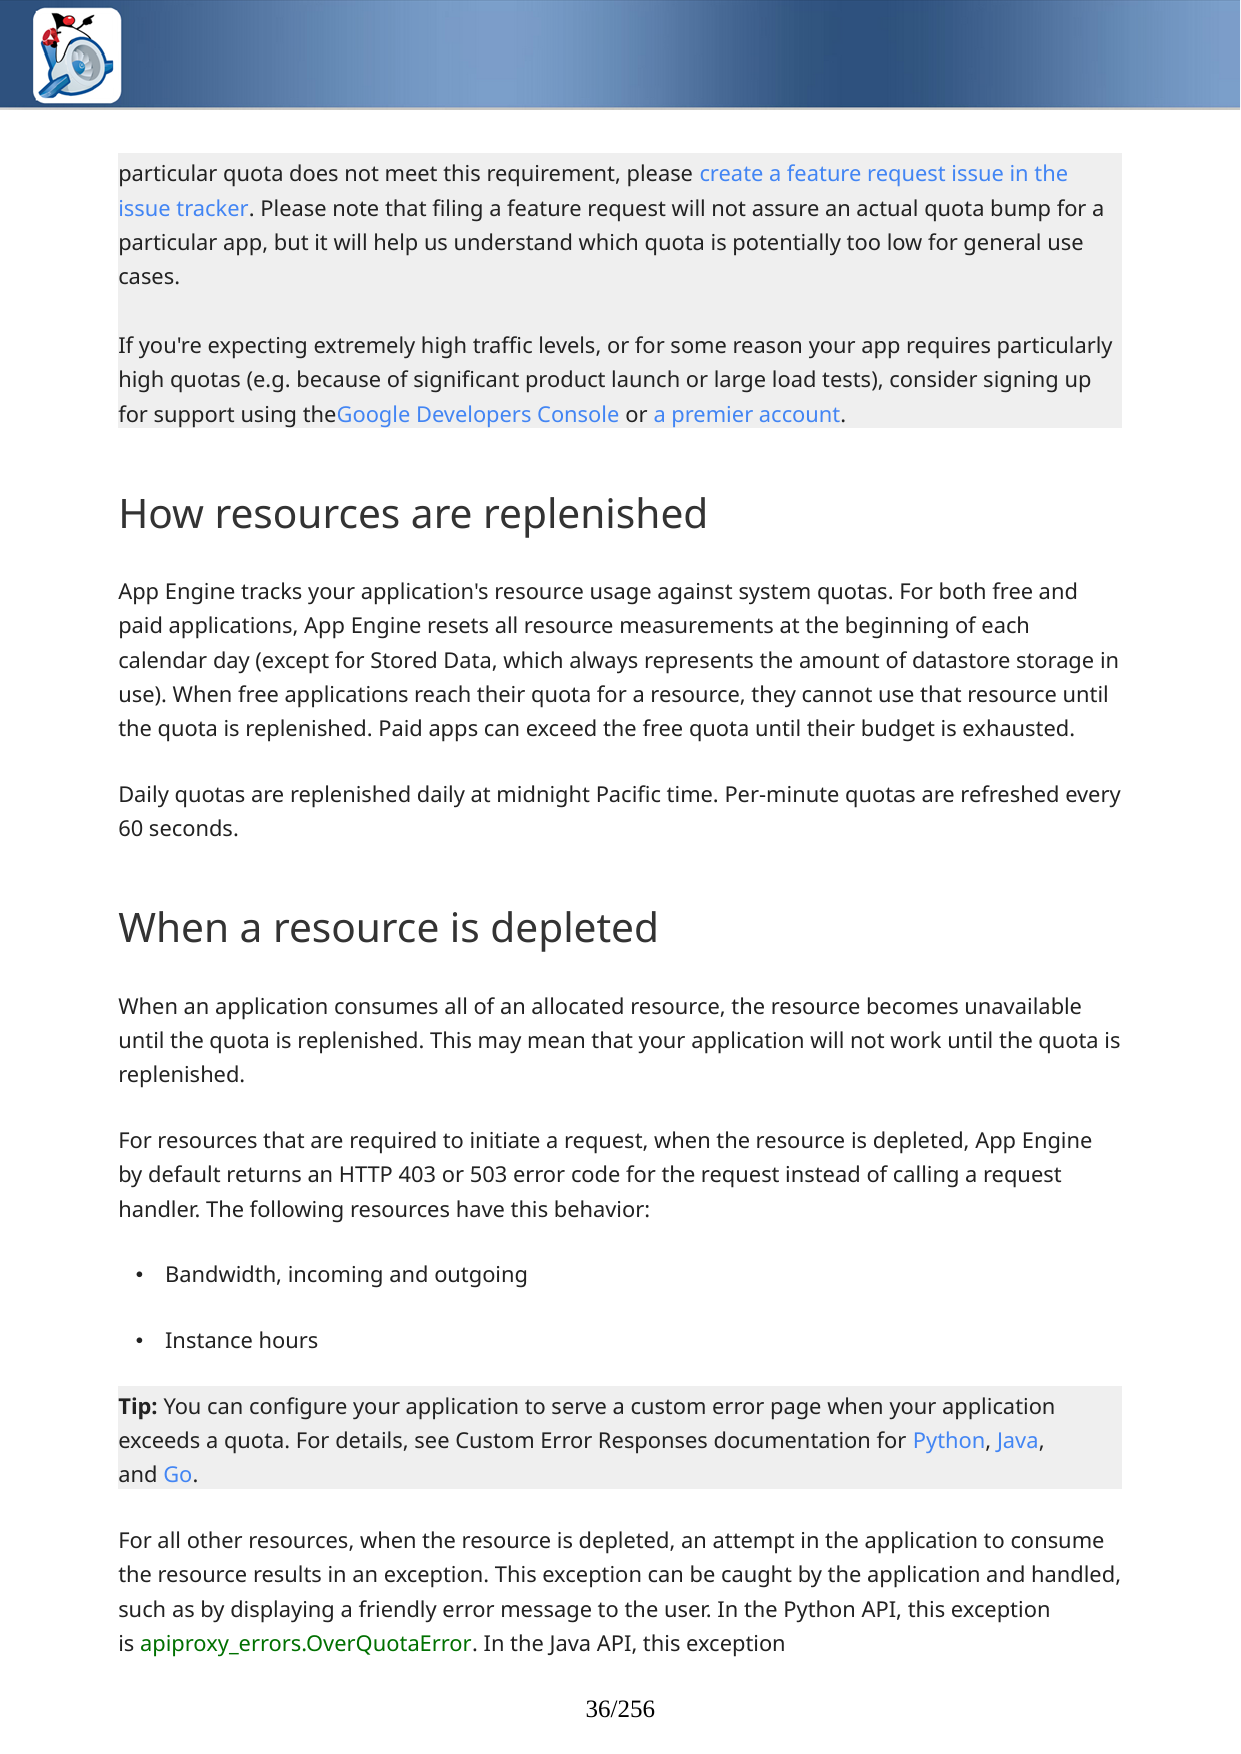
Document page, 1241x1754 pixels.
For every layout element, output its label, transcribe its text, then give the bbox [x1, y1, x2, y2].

subtitle When a resource is depleted [118, 899, 1122, 955]
picture [0, 0, 1241, 110]
list Bandwidth, incoming and outgoing [136, 1255, 1106, 1289]
text For all other resources, when the resource is depleted, an attempt in the application to consume the resource results in an exception. This exception can be caught by the application and handled, such as by displaying a friendly error message to the user. In the Python API, this exception is apiproxy_errors.OverQuotaError. In the Java API, this exception [118, 1520, 1122, 1658]
subtitle How resources are replenished [118, 485, 1122, 540]
list Instance hours [136, 1320, 1106, 1355]
text For resources that are required to initiate a request, when the resource is depleted, App Engine by default returns an HTTP 403 or 503 error code for the request instead of calling a request handler. The following resources have this behavior: [118, 1120, 1122, 1223]
text Daily quotas are replenished daily at midnight Pacific time. Per-minute quotas are refreshed every 60 seconds. [118, 774, 1122, 843]
text Tip: You can configure your application to serve a custom error page when your application exceeds a quota. For details, see Custom Error Responses documentation for Python, Java, and Go. [118, 1386, 1122, 1489]
text App Engine tracks your application's resource usage against system quotas. For both free and paid applications, App Engine resets all resource measurements at the beginning of each calendar day (except for Stored Data, which always represents the amount of datastore storage in use). When free applications reach their quota for a resource, they cannot use that resource until the quota is replenished. Paid apps can exceed the free quota until their budget is exhausted. [118, 571, 1122, 743]
text particular quota does not meet this requirement, please create a feature request issue in the issue tracker. Please note that filing a feature request will not assure an actual quota bump for a particular app, but it will help us understand which quota is potentially too low for general use cases. If you're expecting extremely high traffic levels, or for some reason your app requires particularly high quotas (e.g. because of significant product launch or large load tests), consider signing up for support using theGoogle Developers Console or a premier account. [118, 153, 1122, 428]
text When an application consumes all of an allocated resource, the resource becomes unavailable until the quota is replenished. This may mean that your application will not work until the quota is replenished. [118, 986, 1122, 1089]
